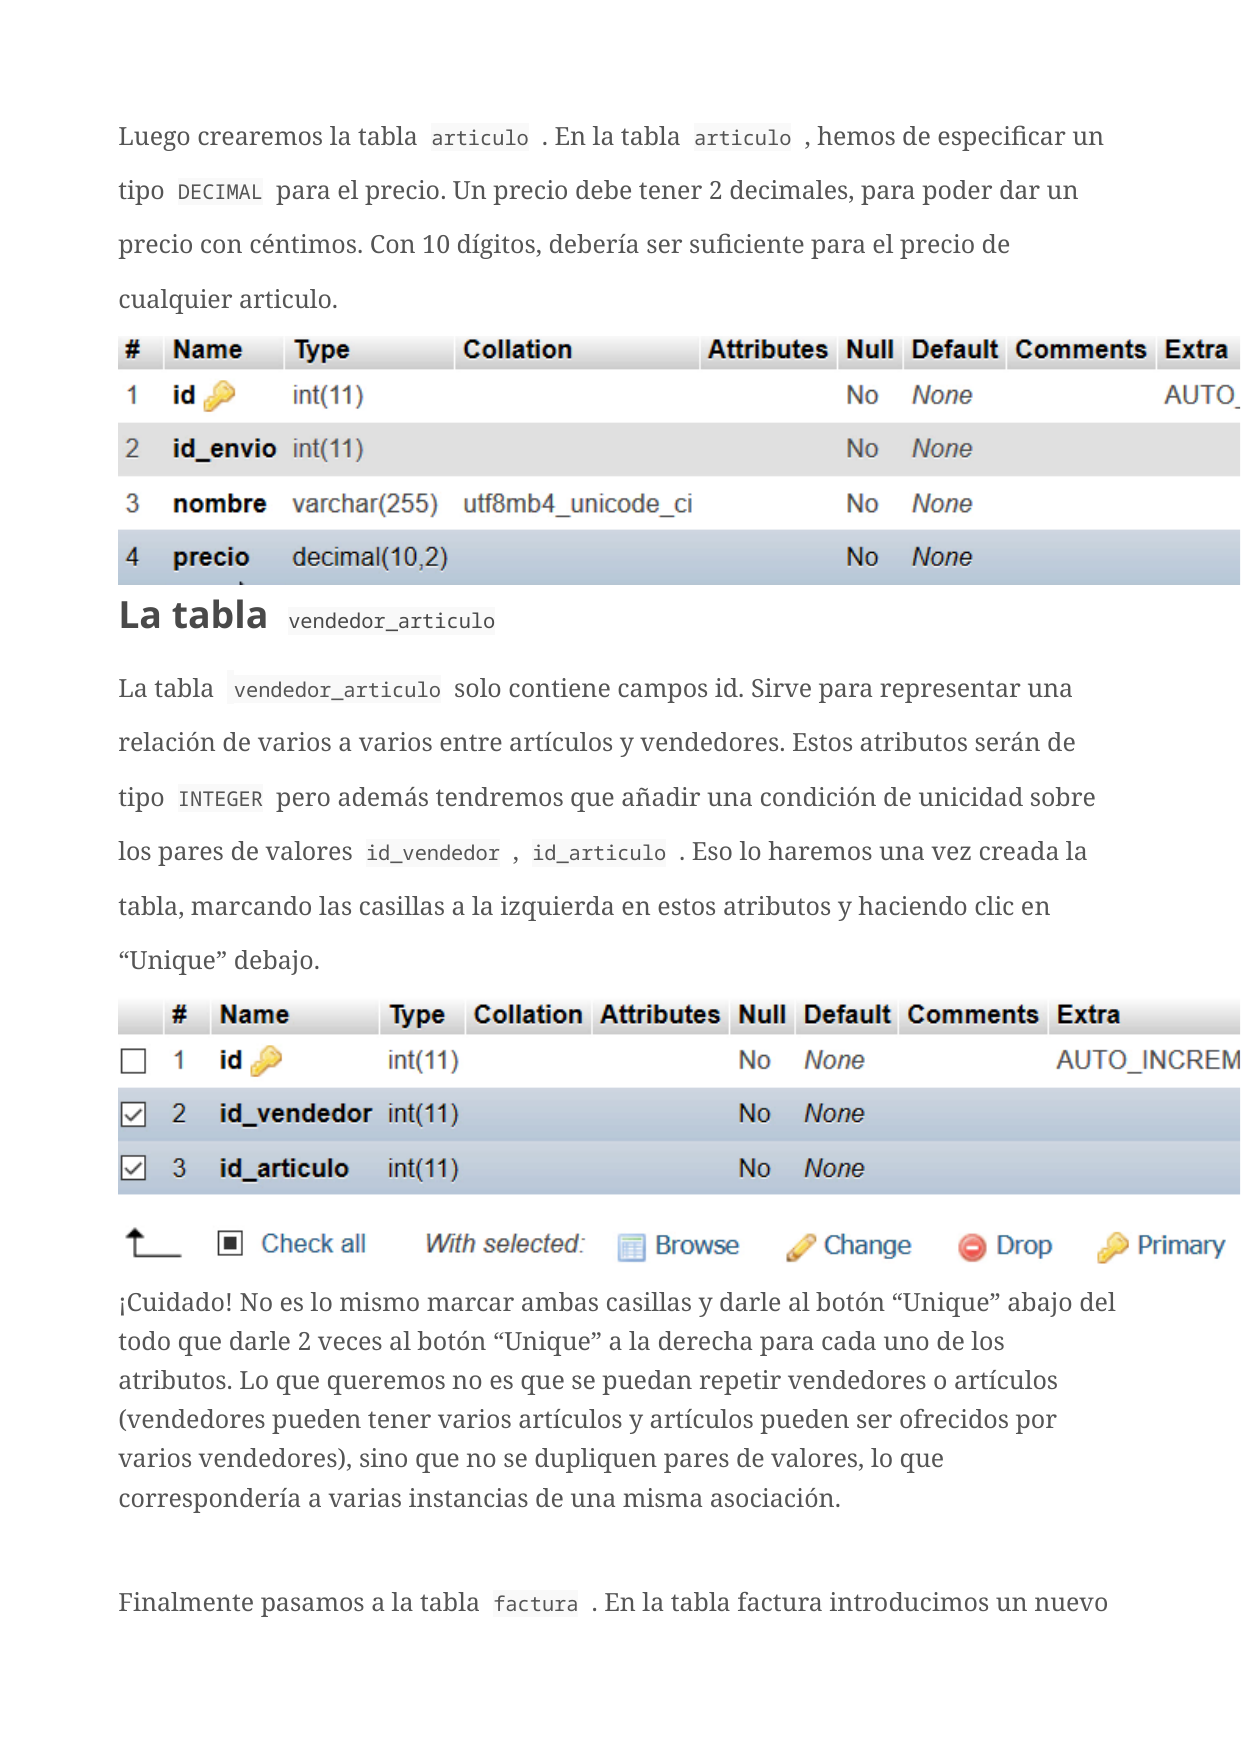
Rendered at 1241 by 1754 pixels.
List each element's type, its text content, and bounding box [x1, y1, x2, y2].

subtitle La tabla vendedor_articulo [118, 589, 1122, 640]
text La tabla vendedor_articulo solo contiene campos id. Sirve para representar una relación de varios a varios entre artículos y vendedores. Estos atributos serán de tipo INTEGER pero además tendremos que añadir una condición de unicidad sobre los pares de valores id_vendedor , id_articulo . Eso lo haremos una vez creada la tabla, marcando las casillas a la izquierda en estos atributos y haciendo clic en “Unique” debajo. [118, 670, 1122, 977]
text ¡Cuidado! No es lo mismo marcar ambas casillas y darle al botón “Unique” abajo del todo que darle 2 veces al botón “Unique” a la derecha para cada uno de los atributos. Lo que queremos no es que se puedan repetir vendedores o artículos (vendedores pueden tener varios artículos y artículos pueden ser ofrecidos por varios vendedores), sino que no se dupliquen pares de valores, lo que correspondería a varias instancias de una misma asociación. [118, 1284, 1122, 1514]
picture [118, 997, 1241, 1281]
text Luego crearemos la tabla articulo . En la tabla articulo , hemos de especificar un tipo DECIMAL para el precio. Un precio debe tener 2 decimales, para poder dar un precio con céntimos. Con 10 dígitos, debería ser suficiente para el precio de cualquier articulo. [118, 118, 1122, 316]
text Finalmente pasamos a la tabla factura . En la tabla factura introducimos un nuevo [118, 1551, 1122, 1618]
picture [118, 336, 1241, 585]
